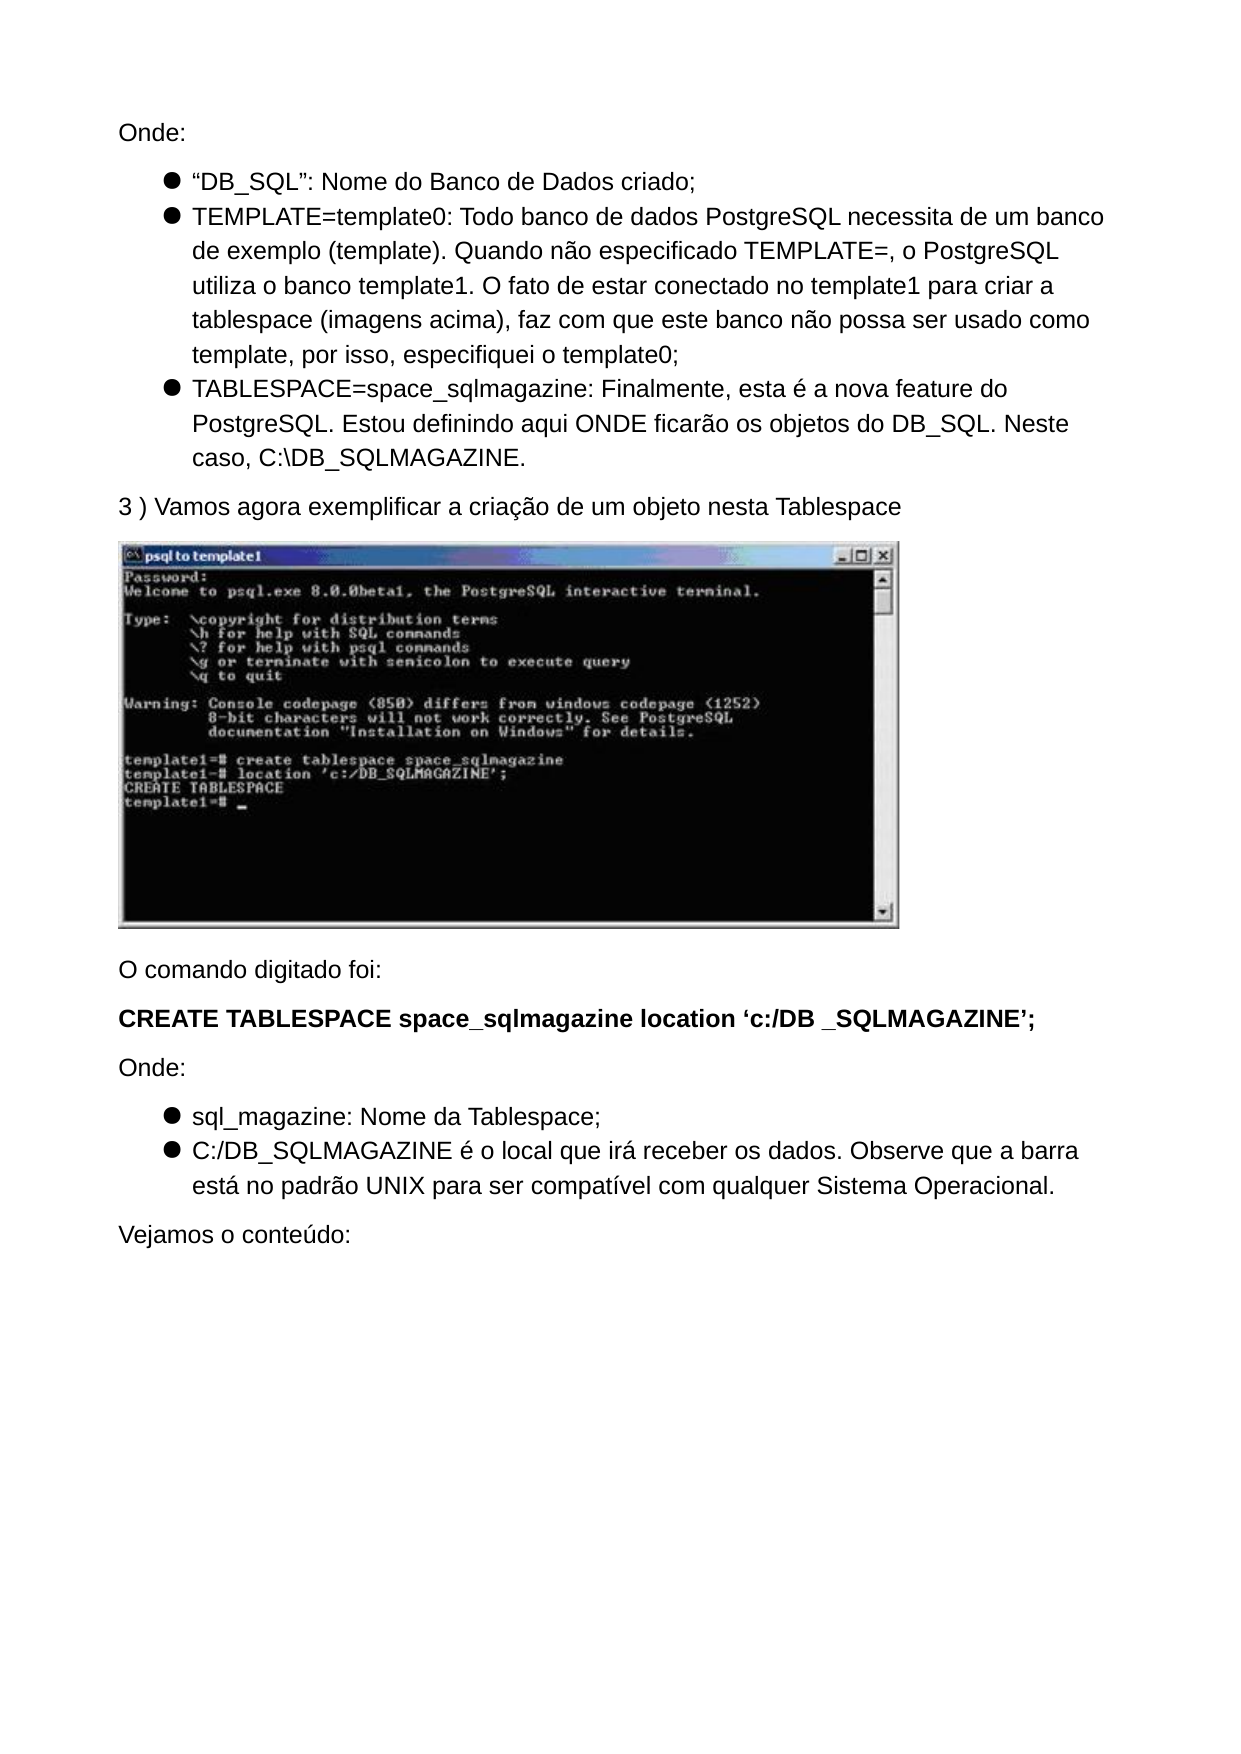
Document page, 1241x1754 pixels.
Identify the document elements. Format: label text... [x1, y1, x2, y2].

list sql_magazine: Nome da Tablespace; [162, 1102, 1122, 1131]
text O comando digitado foi: [118, 954, 1122, 983]
picture [118, 541, 900, 929]
text CREATE TABLESPACE space_sqlmagazine location ‘c:/DB _SQLMAGAZINE’; [118, 1004, 1122, 1032]
text 3 ) Vamos agora exemplificar a criação de um objeto nesta Tablespace [118, 492, 1122, 521]
list TABLESPACE=space_sqlmagazine: Finalmente, esta é a nova feature do PostgreSQL. Estou definindo aqui ONDE ficarão os objetos do DB_SQL. Neste caso, C:\DB_SQLMAGAZINE. [162, 374, 1122, 472]
text Vejamos o conteúdo: [118, 1220, 1122, 1249]
text Onde: [118, 118, 1122, 147]
text Onde: [118, 1053, 1122, 1081]
list C:/DB_SQLMAGAZINE é o local que irá receber os dados. Observe que a barra está no padrão UNIX para ser compatível com qualquer Sistema Operacional. [162, 1136, 1122, 1200]
list TEMPLATE=template0: Todo banco de dados PostgreSQL necessita de um banco de exemplo (template). Quando não especificado TEMPLATE=, o PostgreSQL utiliza o banco template1. O fato de estar conectado no template1 para criar a tablespace (imagens acima), faz com que este banco não possa ser usado como template, por isso, especifiquei o template0; [162, 202, 1122, 368]
list “DB_SQL”: Nome do Banco de Dados criado; [162, 167, 1122, 196]
